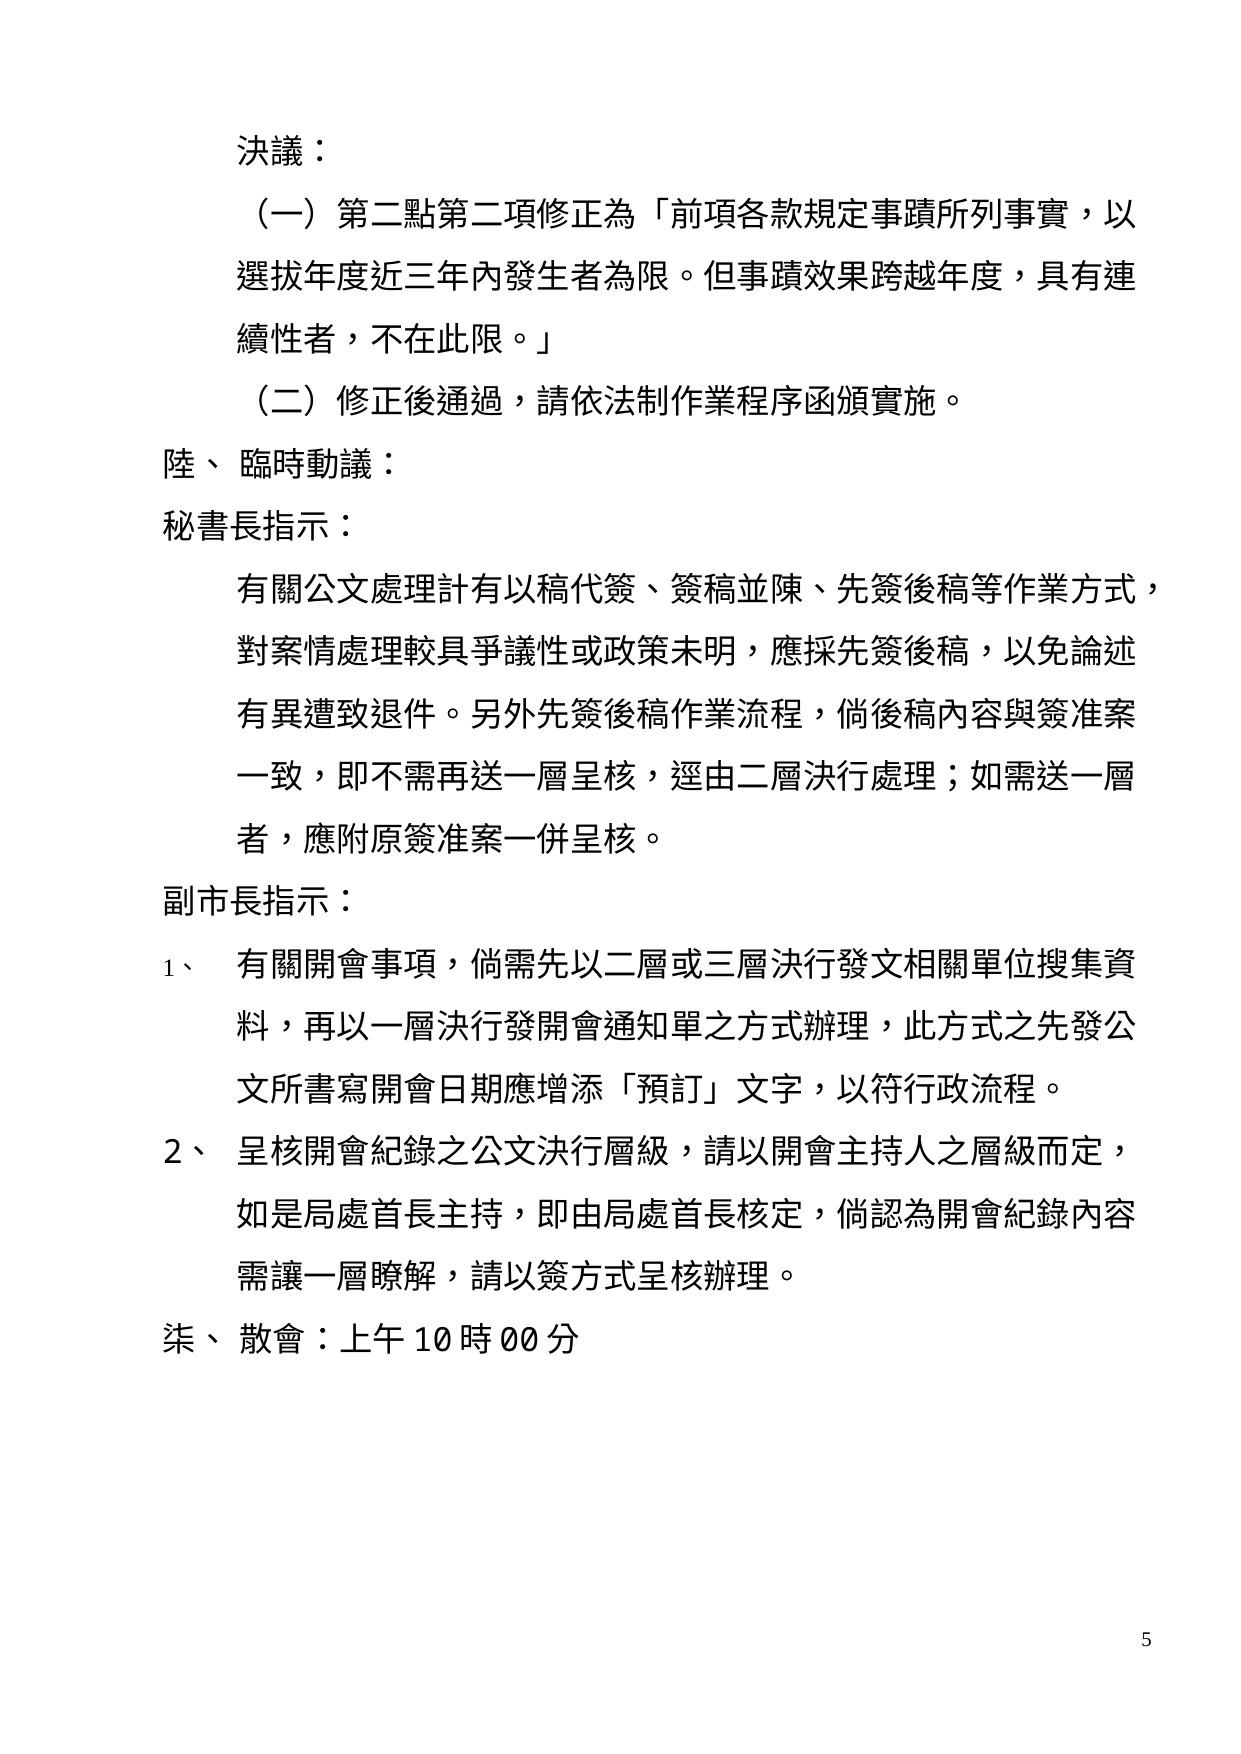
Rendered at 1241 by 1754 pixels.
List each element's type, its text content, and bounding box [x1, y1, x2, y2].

text 秘書長指示： [162, 483, 1152, 545]
list 散會：上午10時00分 [88, 1295, 1152, 1358]
text 決議： [236, 108, 1152, 170]
text 有關公文處理計有以稿代簽、簽稿並陳、先簽後稿等作業方式，對案情處理較具爭議性或政策未明，應採先簽後稿，以免論述有異遭致退件。另外先簽後稿作業流程，倘後稿內容與簽准案一致，即不需再送一層呈核，逕由二層決行處理；如需送一層者，應附原簽准案一併呈核。 [236, 545, 1152, 858]
text （二）修正後通過，請依法制作業程序函頒實施。 [236, 358, 1152, 420]
list 有關開會事項，倘需先以二層或三層決行發文相關單位搜集資料，再以一層決行發開會通知單之方式辦理，此方式之先發公文所書寫開會日期應增添「預訂」文字，以符行政流程。 [162, 920, 1152, 1108]
list 臨時動議： [88, 420, 1152, 483]
text 副市長指示： [162, 858, 1152, 920]
list 呈核開會紀錄之公文決行層級，請以開會主持人之層級而定，如是局處首長主持，即由局處首長核定，倘認為開會紀錄內容需讓一層瞭解，請以簽方式呈核辦理。 [162, 1108, 1152, 1295]
text （一）第二點第二項修正為「前項各款規定事蹟所列事實，以選拔年度近三年內發生者為限。但事蹟效果跨越年度，具有連續性者，不在此限。」 [236, 170, 1152, 358]
